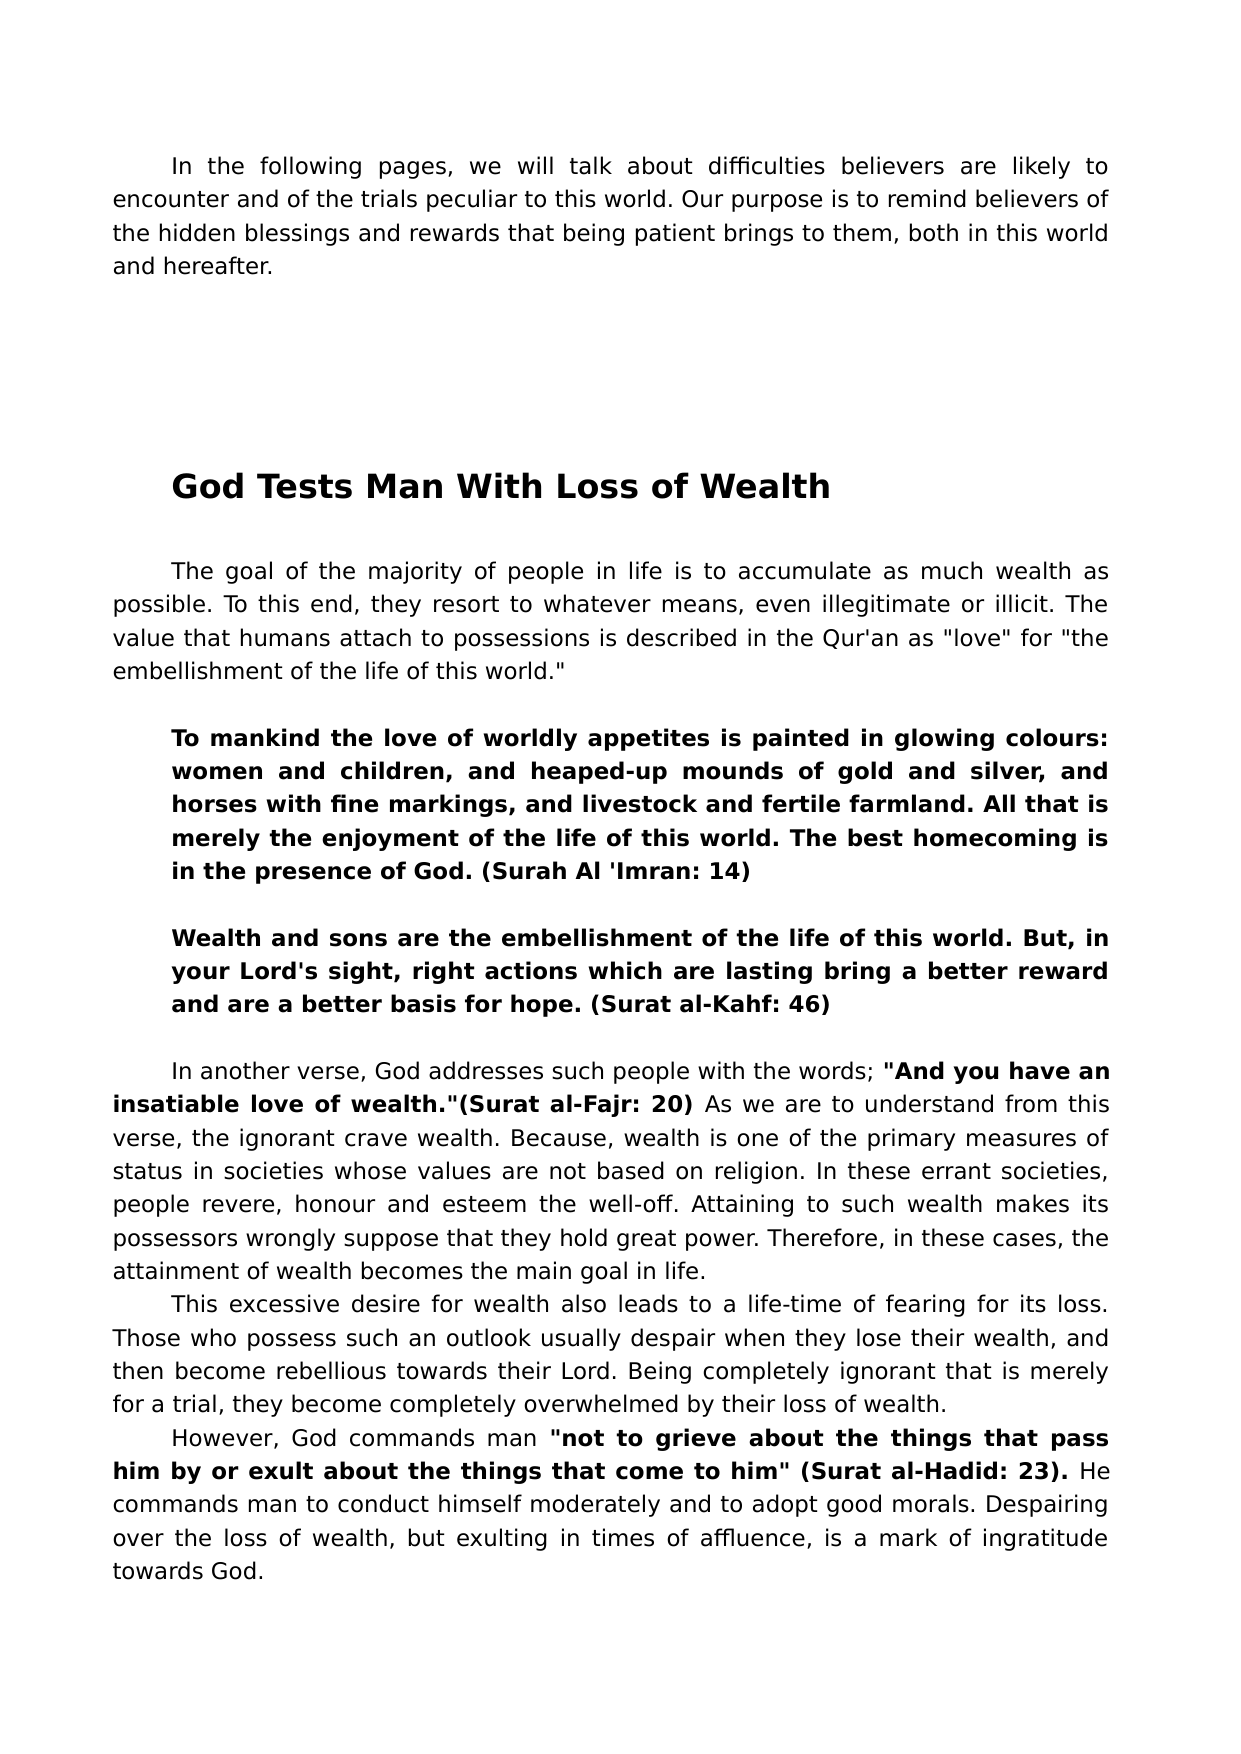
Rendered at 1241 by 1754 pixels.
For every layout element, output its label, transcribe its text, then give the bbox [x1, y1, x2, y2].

text The goal of the majority of people in life is to accumulate as much wealth as possible. To this end, they resort to whatever means, even illegitimate or illicit. The value that humans attach to possessions is described in the Qur'an as "love" for "the embellishment of the life of this world." [112, 553, 1110, 686]
text To mankind the love of worldly appetites is painted in glowing colours: women and children, and heaped-up mounds of gold and silver, and horses with fine markings, and livestock and fertile farmland. All that is merely the enjoyment of the life of this world. The best homecoming is in the presence of God. (Surah Al 'Imran: 14) [171, 719, 1110, 886]
text In the following pages, we will talk about difficulties believers are likely to encounter and of the trials peculiar to this world. Our purpose is to remind believers of the hidden blessings and rewards that being patient brings to them, both in this world and hereafter. [112, 148, 1110, 281]
text This excessive desire for wealth also leads to a life-time of fearing for its loss. Those who possess such an outlook usually despair when they lose their wealth, and then become rebellious towards their Lord. Being completely ignorant that is merely for a trial, they become completely overwhelmed by their loss of wealth. [112, 1286, 1110, 1419]
text However, God commands man "not to grieve about the things that pass him by or exult about the things that come to him" (Surat al-Hadid: 23). He commands man to conduct himself moderately and to adopt good morals. Despairing over the loss of wealth, but exulting in times of affluence, is a mark of ingratitude towards God. [112, 1419, 1110, 1586]
text God Tests Man With Loss of Wealth [112, 468, 1110, 507]
text Wealth and sons are the embellishment of the life of this world. But, in your Lord's sight, right actions which are lasting bring a better reward and are a better basis for hope. (Surat al-Kahf: 46) [171, 919, 1110, 1019]
text In another verse, God addresses such people with the words; "And you have an insatiable love of wealth."(Surat al-Fajr: 20) As we are to understand from this verse, the ignorant crave wealth. Because, wealth is one of the primary measures of status in societies whose values are not based on religion. In these errant societies, people revere, honour and esteem the well-off. Attaining to such wealth makes its possessors wrongly suppose that they hold great power. Therefore, in these cases, the attainment of wealth becomes the main goal in life. [112, 1053, 1110, 1286]
